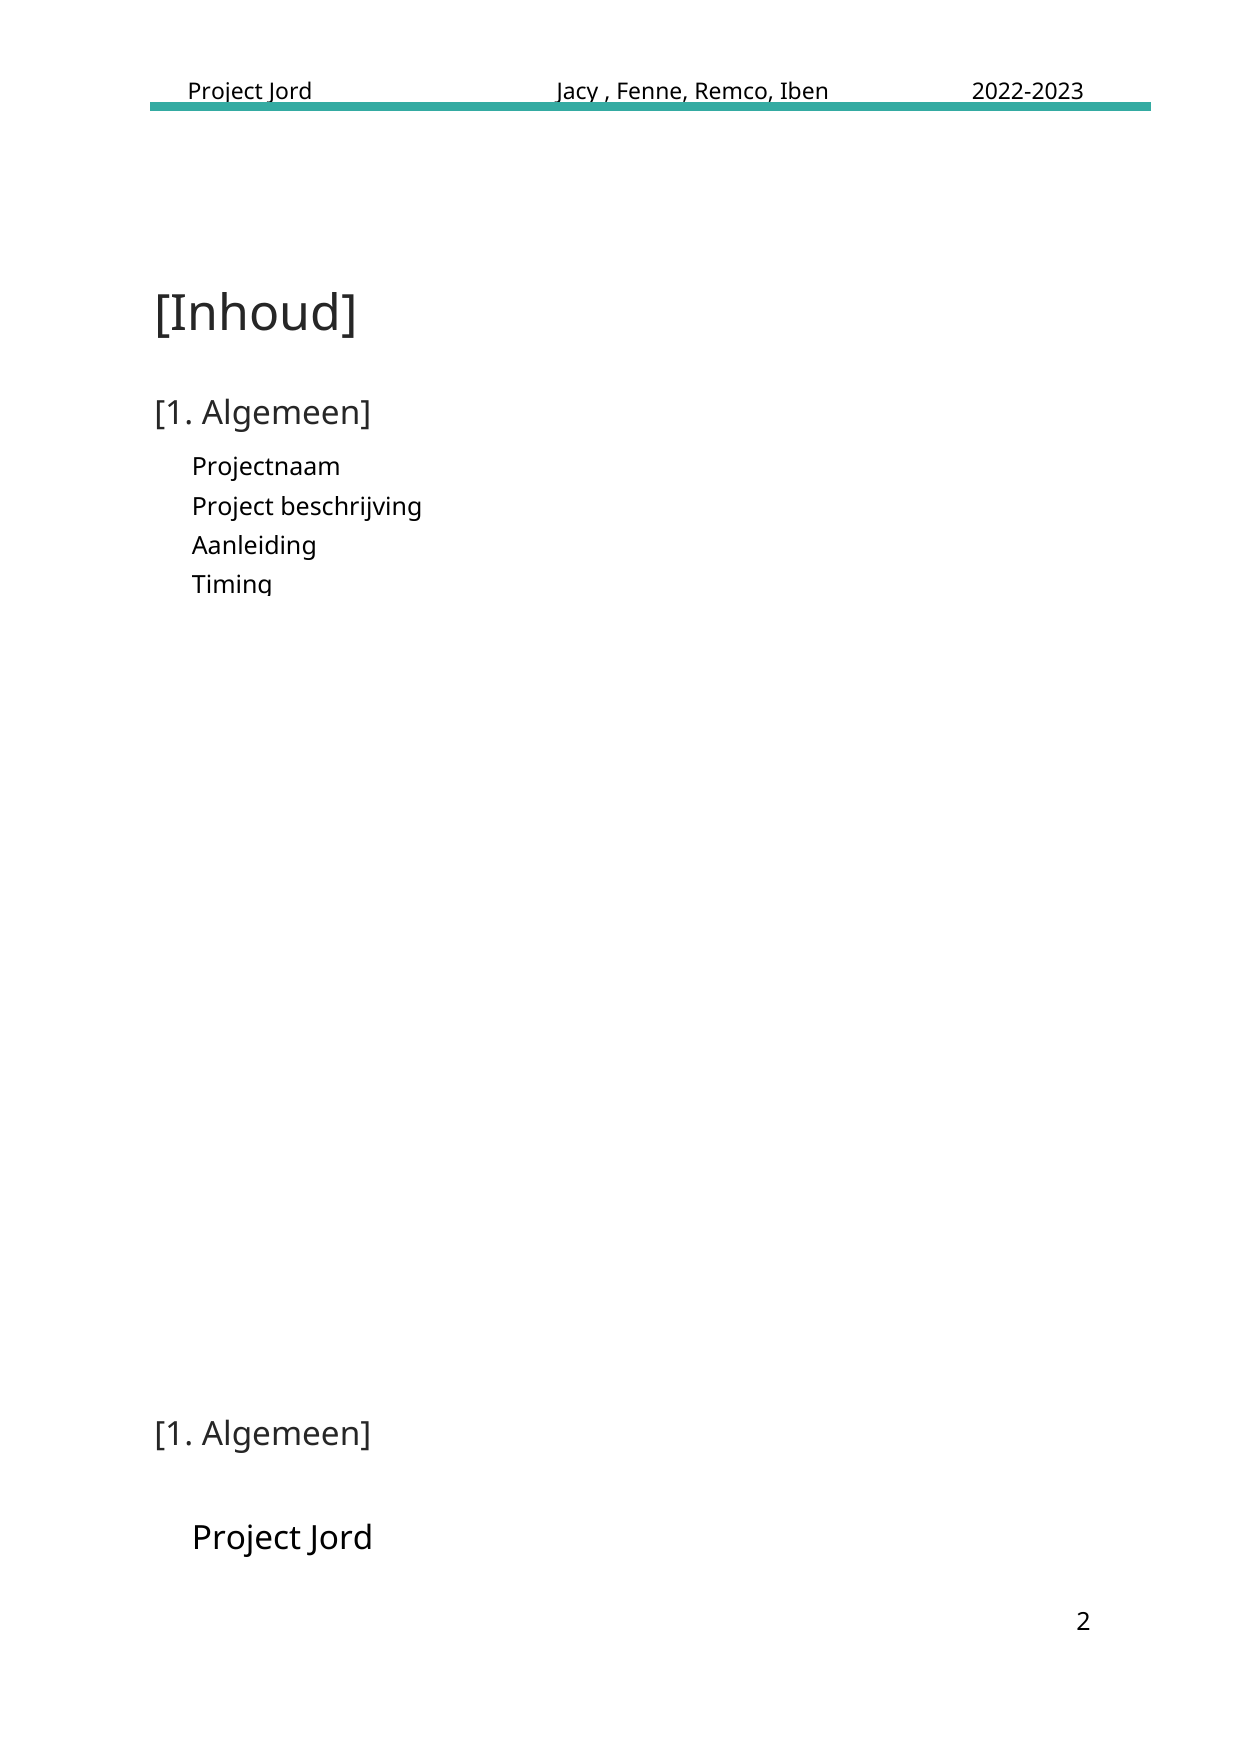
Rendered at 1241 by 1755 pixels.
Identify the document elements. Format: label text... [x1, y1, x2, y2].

table_header [Inhoud] [1. Algemeen] Projectnaam Project beschrijving Aanleiding Timing [2. Details] • Scope • Budget en begroting balans • Team en Stakeholders [3. Planning] • Milestone planning • Work breakdown structure • Product backlog [4. Dagelijkste voortgang] • Verslag meeting • Resultaten van de afgewerte items • kaban presentatie [5. Reflecite] • Persoonlijk reflecite van alle teamleden • Werking van de groep • Resultaat bespreking • persoonlijke bijdrage • bijgeleerd en wat beter kon [6. Extra documentatie] • alle extra documentatie van het project [154, 227, 1150, 596]
table_cell [1. Algemeen] Project Jord [154, 1214, 1150, 1604]
table_cell [154, 596, 1150, 1214]
